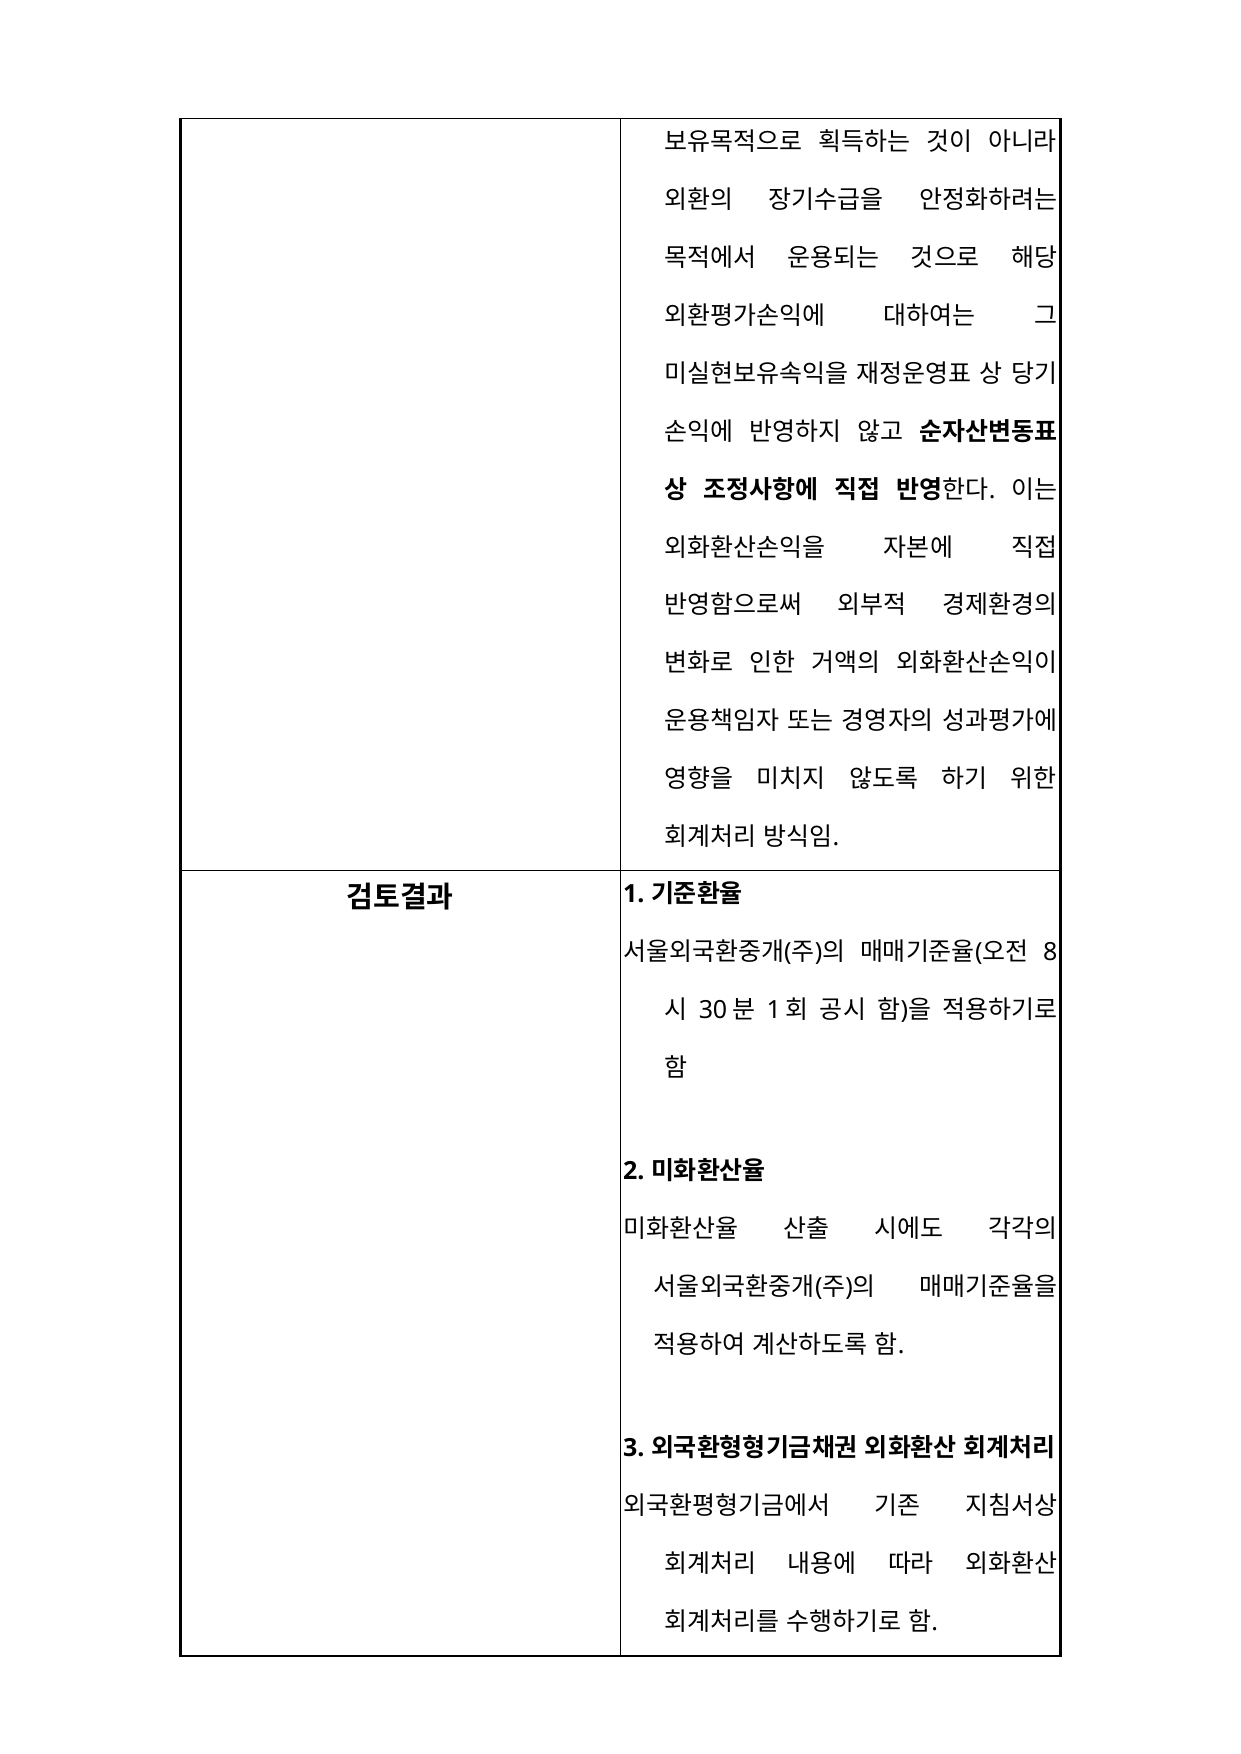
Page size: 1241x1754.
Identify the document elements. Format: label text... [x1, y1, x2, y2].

table_cell 검토결과 [182, 871, 620, 1655]
table_cell 1. 기준환율 서울외국환중개(주)의 매매기준율(오전 8시 30분 1회 공시 함)을 적용하기로 함 2. 미화환산율 미화환산율 산출 시에도 각각의 서울외국환중개(주)의 매매기준율을 적용하여 계산하도록 함. 3. 외국환형형기금채권 외화환산 회계처리 외국환평형기금에서 기존 지침서상 회계처리 내용에 따라 외화환산 회계처리를 수행하기로 함. [621, 871, 1059, 1655]
table_cell 보유목적으로 획득하는 것이 아니라 외환의 장기수급을 안정화하려는 목적에서 운용되는 것으로 해당 외환평가손익에 대하여는 그 미실현보유속익을 재정운영표 상 당기 손익에 반영하지 않고 순자산변동표 상 조정사항에 직접 반영한다. 이는 외화환산손익을 자본에 직접 반영함으로써 외부적 경제환경의 변화로 인한 거액의 외화환산손익이 운용책임자 또는 경영자의 성과평가에 영향을 미치지 않도록 하기 위한 회계처리 방식임. [621, 119, 1059, 870]
table_cell [182, 119, 620, 870]
